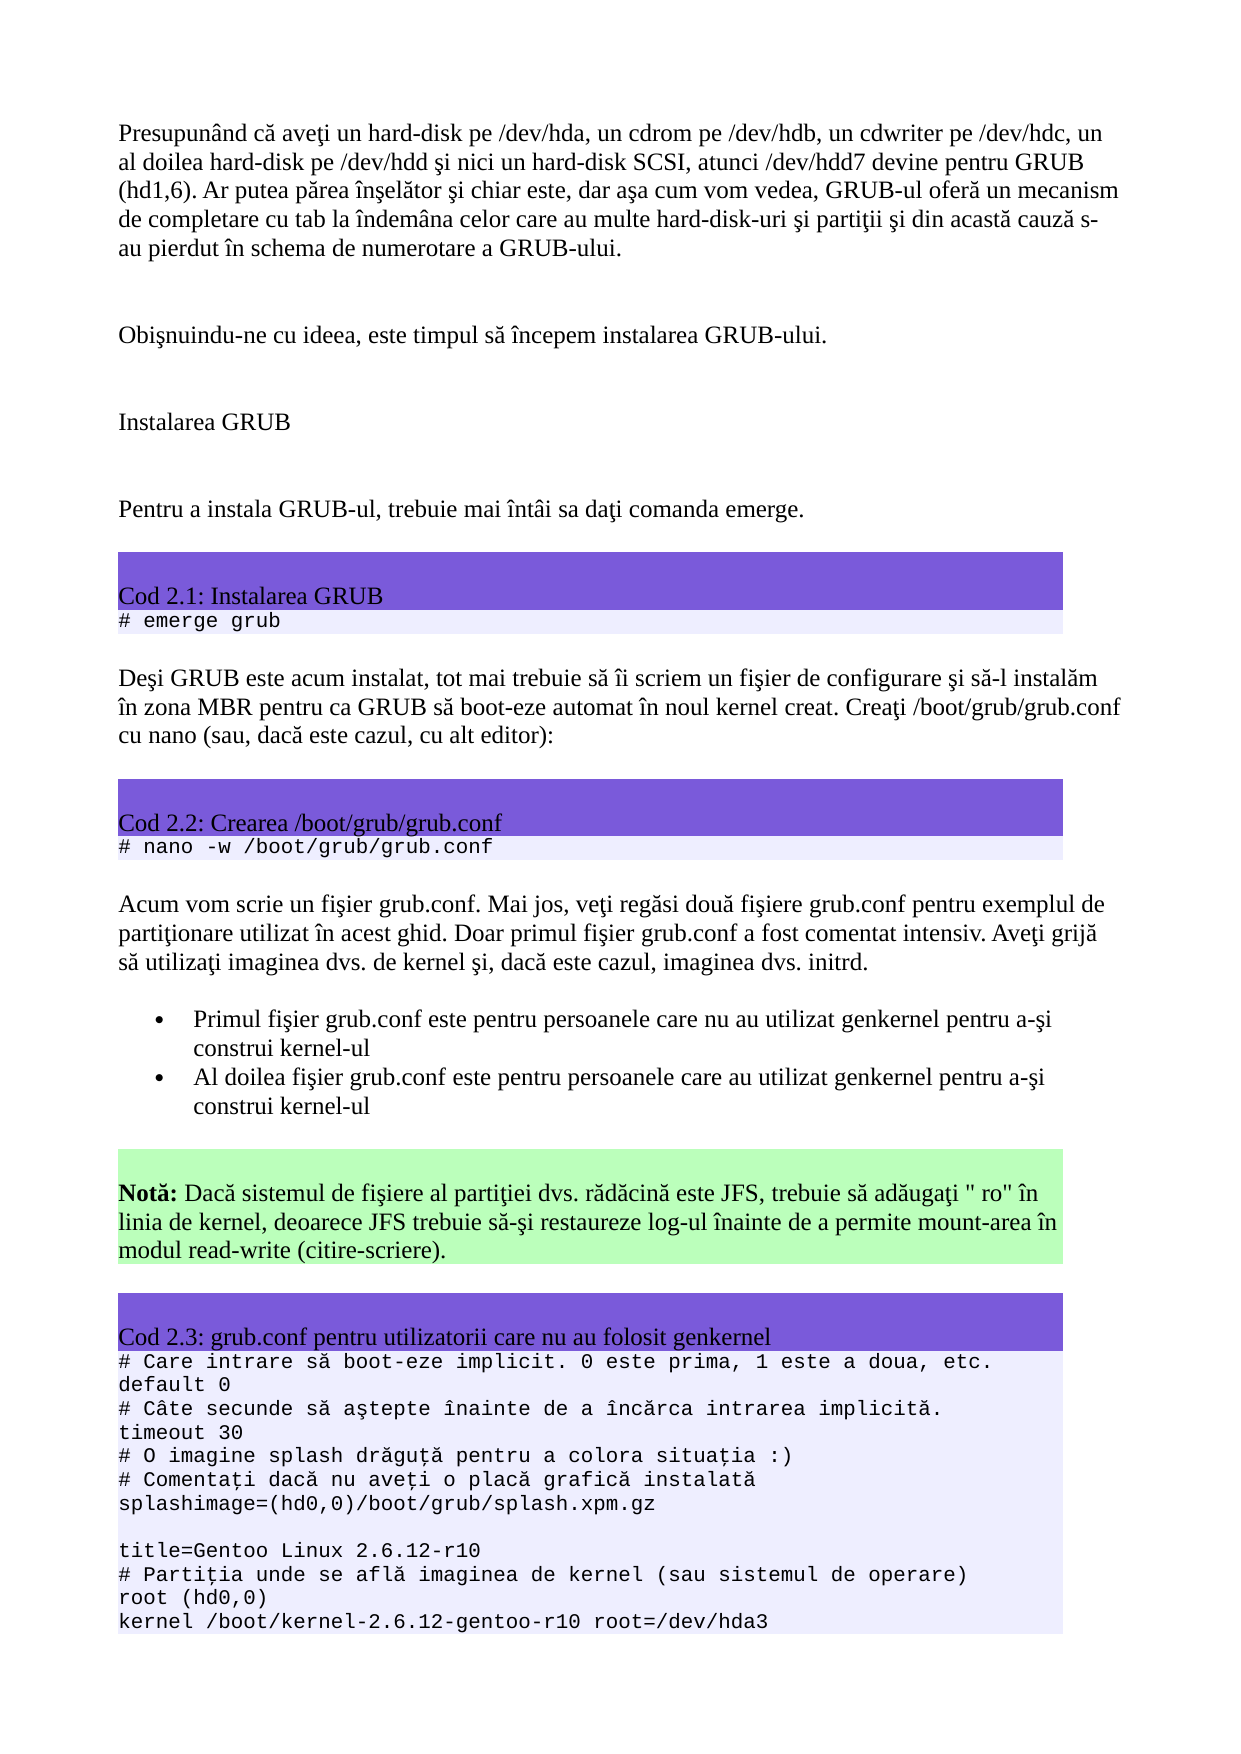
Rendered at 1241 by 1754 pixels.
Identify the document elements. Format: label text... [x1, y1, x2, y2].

table_header Cod 2.3: grub.conf pentru utilizatorii care nu au folosit genkernel [118, 1293, 1063, 1351]
text Acum vom scrie un fişier grub.conf. Mai jos, veţi regăsi două fişiere grub.conf pentru exemplul de partiţionare utilizat în acest ghid. Doar primul fişier grub.conf a fost comentat intensiv. Aveţi grijă să utilizaţi imaginea dvs. de kernel şi, dacă este cazul, imaginea dvs. initrd. [118, 889, 1122, 975]
text Pentru a instala GRUB-ul, trebuie mai întâi sa daţi comanda emerge. [118, 494, 1122, 523]
table_header Cod 2.2: Crearea /boot/grub/grub.conf [118, 779, 1063, 836]
table_header Cod 2.1: Instalarea GRUB [118, 552, 1063, 610]
text Instalarea GRUB [118, 407, 1122, 436]
table_cell # Care intrare să boot-eze implicit. 0 este prima, 1 este a doua, etc. default 0 # Câte secunde să aştepte înainte de a încărca intrarea implicită. timeout 30 # O imagine splash drăguţă pentru a colora situaţia :) # Comentaţi dacă nu aveţi o placă grafică instalată splashimage=(hd0,0)/boot/grub/splash.xpm.gz title=Gentoo Linux 2.6.12-r10 # Partiţia unde se află imaginea de kernel (sau sistemul de operare) root (hd0,0) kernel /boot/kernel-2.6.12-gentoo-r10 root=/dev/hda3 [118, 1351, 1063, 1634]
table_cell # nano -w /boot/grub/grub.conf [118, 836, 1063, 860]
text Presupunând că aveţi un hard-disk pe /dev/hda, un cdrom pe /dev/hdb, un cdwriter pe /dev/hdc, un al doilea hard-disk pe /dev/hdd şi nici un hard-disk SCSI, atunci /dev/hdd7 devine pentru GRUB (hd1,6). Ar putea părea înşelător şi chiar este, dar aşa cum vom vedea, GRUB-ul oferă un mecanism de completare cu tab la îndemâna celor care au multe hard-disk-uri şi partiţii şi din acastă cauză s-au pierdut în schema de numerotare a GRUB-ului. [118, 118, 1122, 262]
list Al doilea fişier grub.conf este pentru persoanele care au utilizat genkernel pentru a-şi construi kernel-ul [156, 1062, 1122, 1119]
table_cell # emerge grub [118, 610, 1063, 634]
list Primul fişier grub.conf este pentru persoanele care nu au utilizat genkernel pentru a-şi construi kernel-ul [156, 1004, 1122, 1062]
table_header Notă: Dacă sistemul de fişiere al partiţiei dvs. rădăcină este JFS, trebuie să adăugaţi " ro" în linia de kernel, deoarece JFS trebuie să-şi restaureze log-ul înainte de a permite mount-area în modul read-write (citire-scriere). [118, 1149, 1063, 1264]
text Obişnuindu-ne cu ideea, este timpul să începem instalarea GRUB-ului. [118, 320, 1122, 349]
text Deşi GRUB este acum instalat, tot mai trebuie să îi scriem un fişier de configurare şi să-l instalăm în zona MBR pentru ca GRUB să boot-eze automat în noul kernel creat. Creaţi /boot/grub/grub.conf cu nano (sau, dacă este cazul, cu alt editor): [118, 663, 1122, 749]
